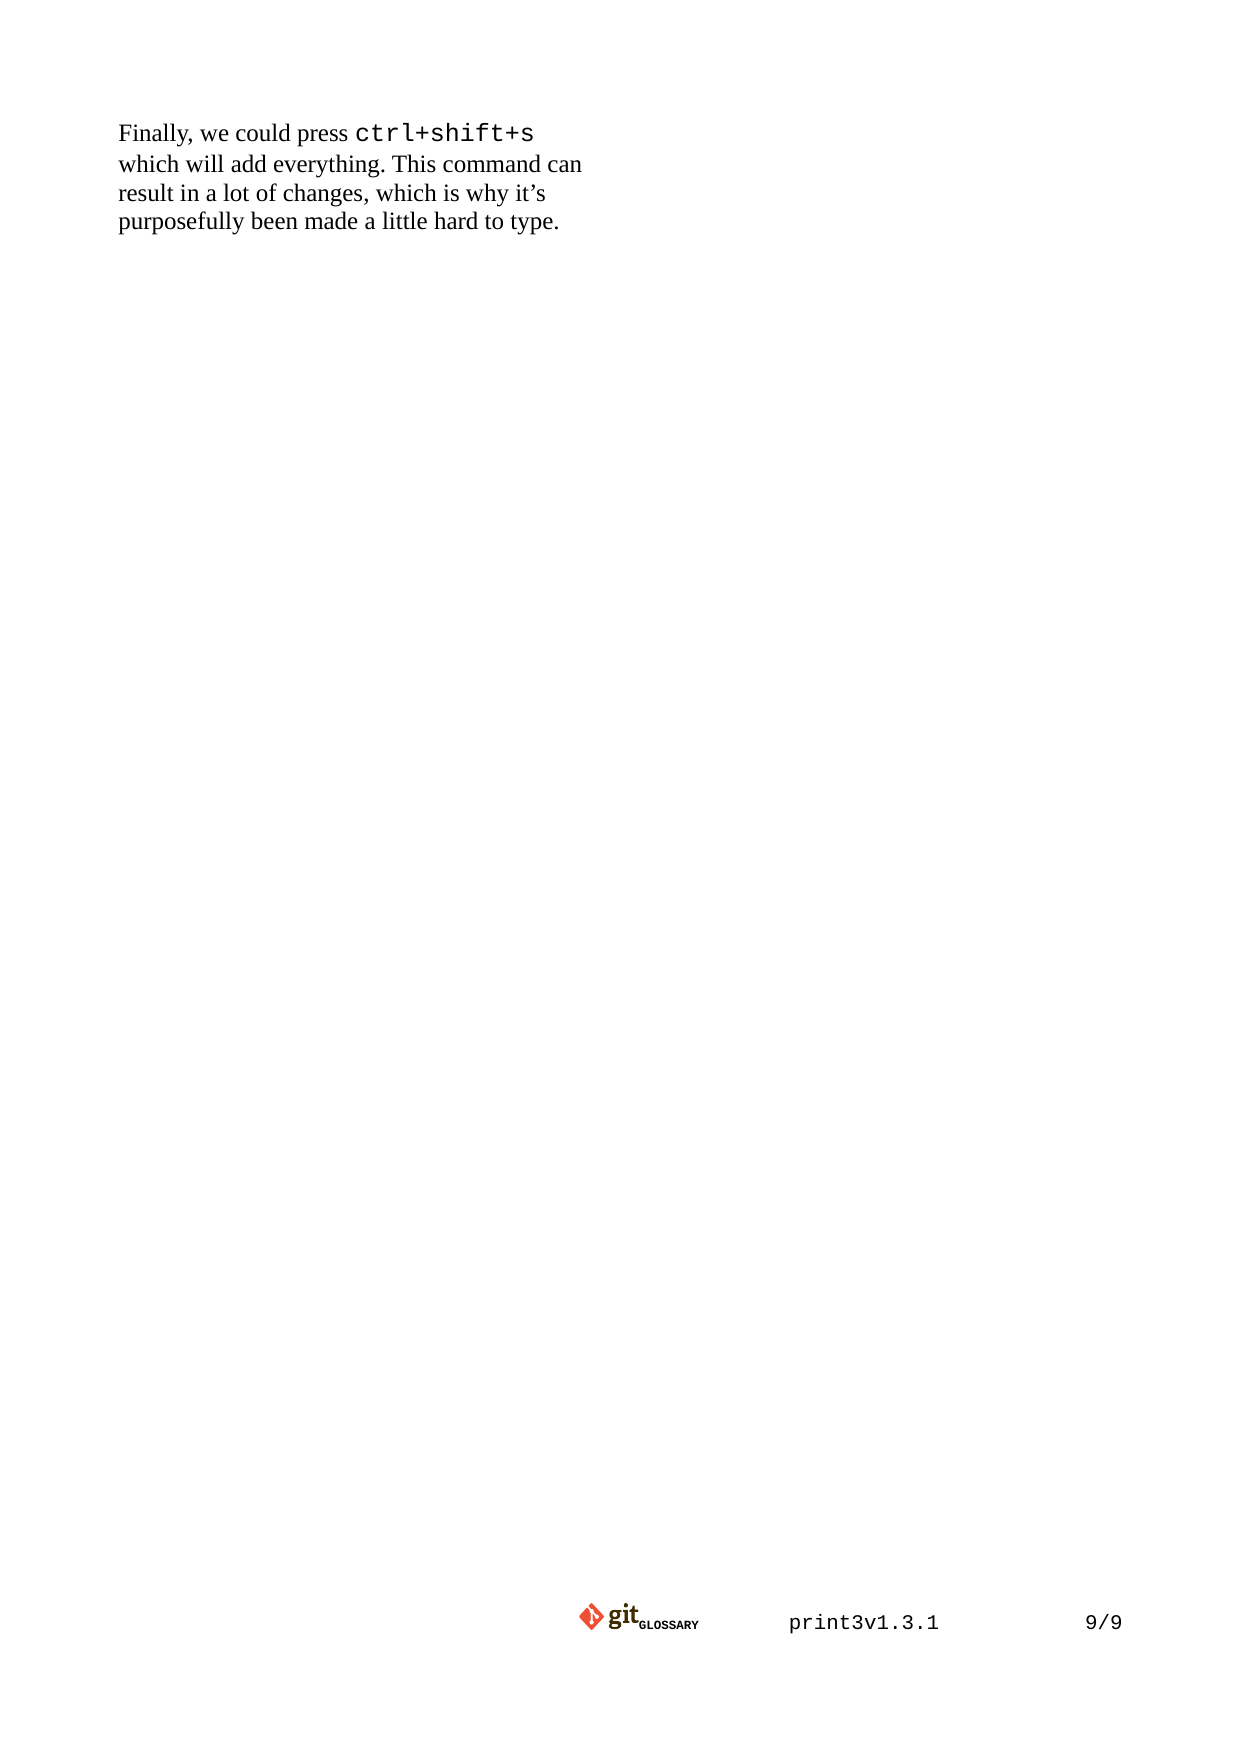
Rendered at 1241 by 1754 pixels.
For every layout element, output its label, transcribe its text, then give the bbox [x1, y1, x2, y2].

picture [579, 1603, 639, 1630]
text Finally, we could press ctrl+shift+s which will add everything. This command can result in a lot of changes, which is why it’s purposefully been made a little hard to type. [118, 118, 591, 235]
